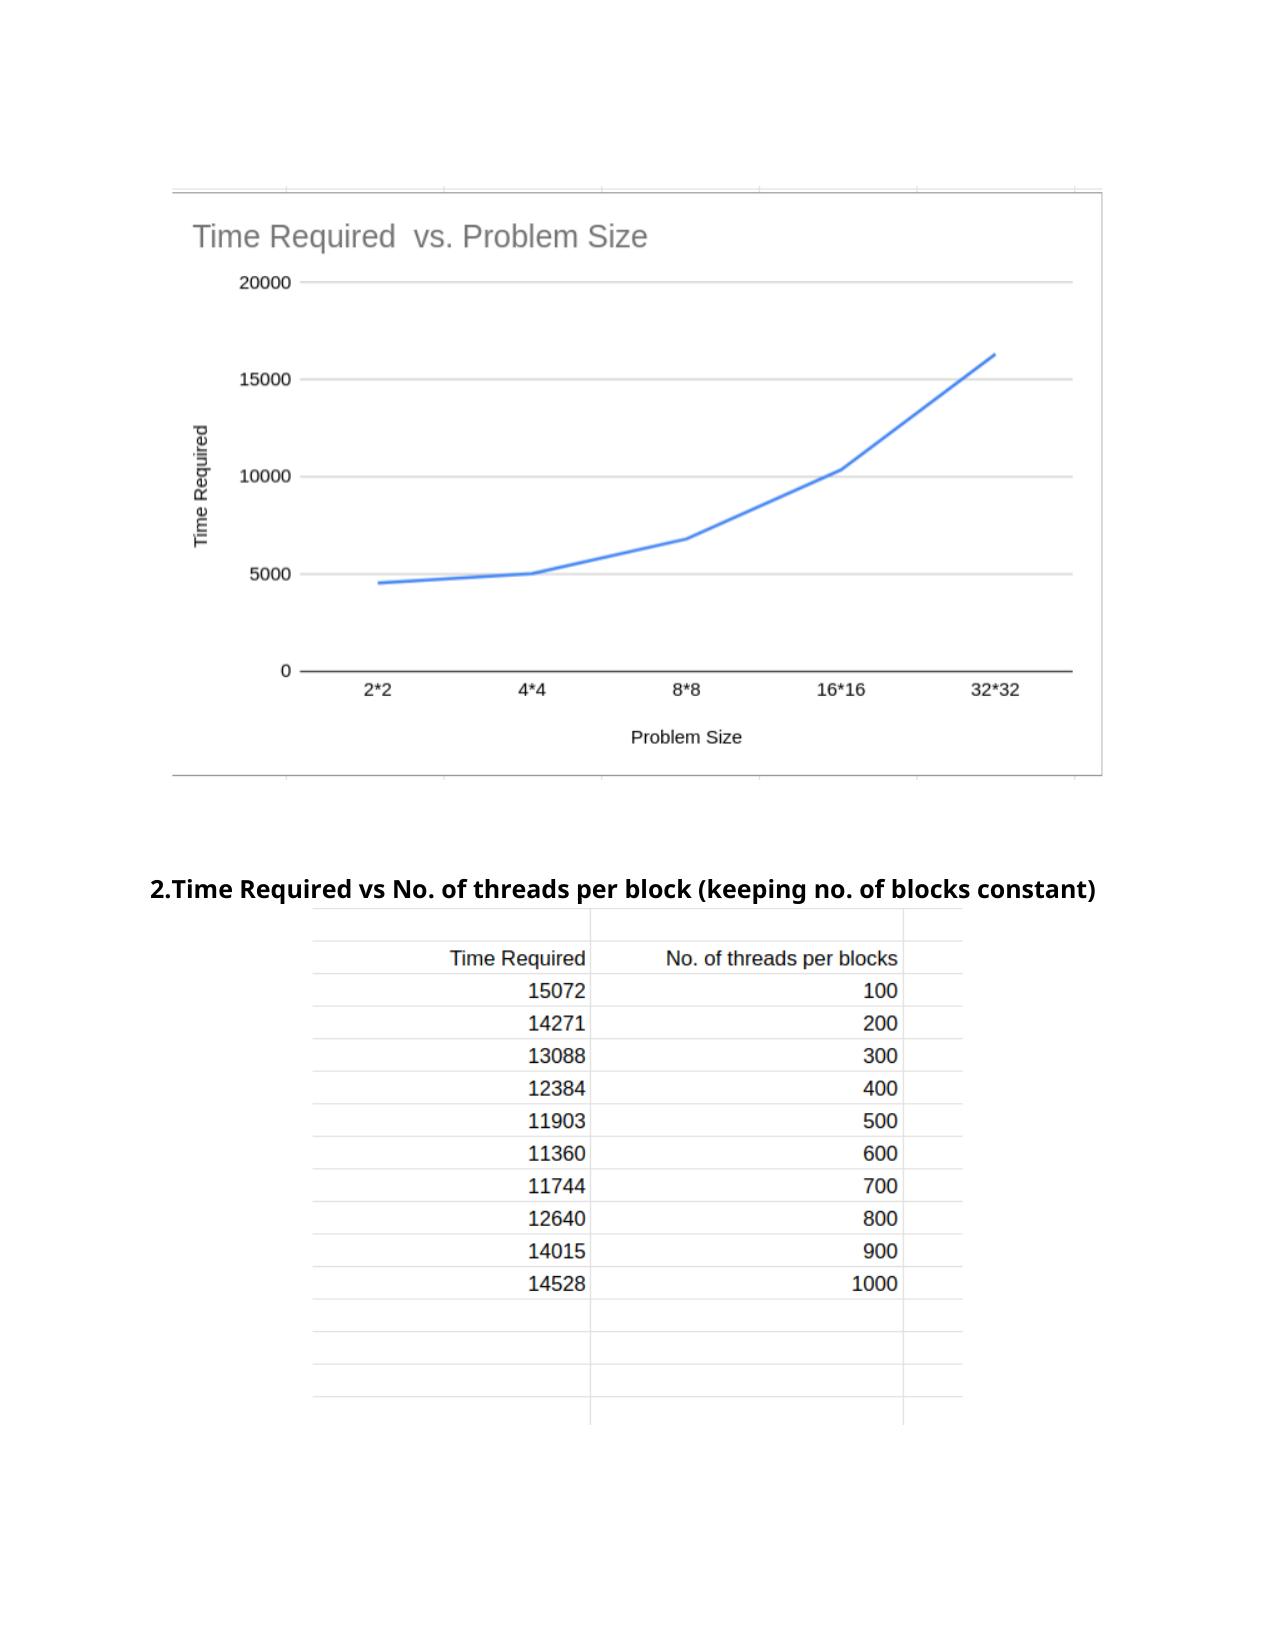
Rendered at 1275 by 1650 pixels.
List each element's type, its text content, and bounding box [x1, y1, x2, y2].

picture [172, 186, 1103, 780]
picture [312, 908, 963, 1425]
text 2.Time Required vs No. of threads per block (keeping no. of blocks constant) [150, 871, 1125, 906]
